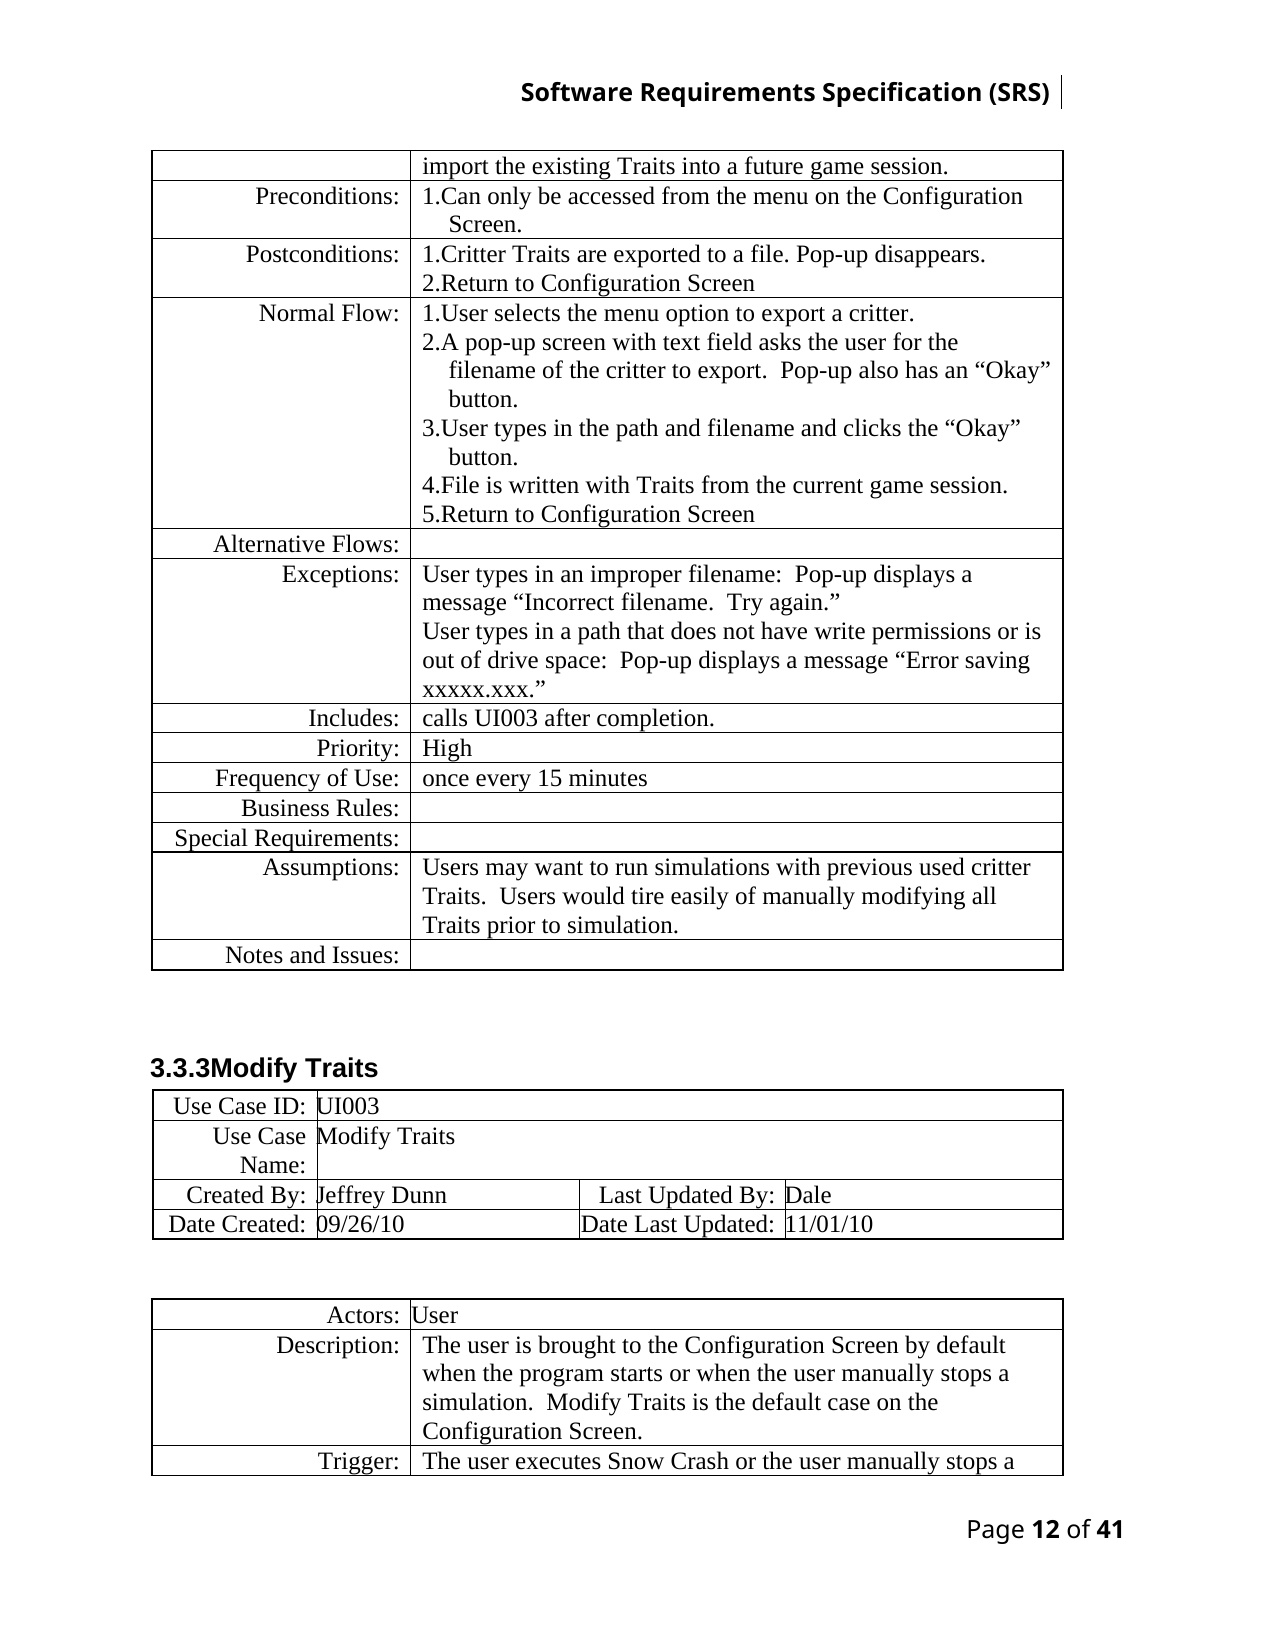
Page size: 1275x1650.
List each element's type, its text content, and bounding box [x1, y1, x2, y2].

table_cell Jeffrey Dunn [318, 1180, 579, 1208]
table_cell 09/26/10 [318, 1210, 579, 1238]
table_cell Alternative Flows: [153, 529, 410, 558]
table_cell Created By: [154, 1180, 317, 1208]
table_cell Notes and Issues: [153, 940, 410, 968]
table_cell Modify Traits [318, 1121, 1062, 1179]
table_cell [411, 823, 1062, 851]
table_cell Date Created: [154, 1210, 317, 1238]
table_cell Use Case Name: [154, 1121, 317, 1179]
table_cell Priority: [153, 733, 410, 762]
table_cell Date Last Updated: [580, 1210, 785, 1238]
table_cell High [411, 733, 1062, 762]
table_cell Business Rules: [153, 793, 410, 822]
table_cell Special Requirements: [153, 823, 410, 851]
table_cell User types in an improper filename: Pop-up displays a message “Incorrect filename. Try again.” User types in a path that does not have write permissions or is out of drive space: Pop-up displays a message “Error saving xxxxx.xxx.” [411, 559, 1062, 702]
table_cell 11/01/10 [786, 1210, 1062, 1238]
table_header Actors: [153, 1300, 410, 1329]
table_cell once every 15 minutes [411, 763, 1062, 792]
table_cell [153, 151, 410, 180]
table_cell User selects the menu option to export a critter. A pop-up screen with text field asks the user for the filename of the critter to export. Pop-up also has an “Okay” button. User types in the path and filename and clicks the “Okay” button. File is written with Traits from the current game session. Return to Configuration Screen [411, 298, 1062, 528]
table_cell Critter Traits are exported to a file. Pop-up disappears. Return to Configuration Screen [411, 239, 1062, 297]
table_header User [411, 1300, 1062, 1329]
table_cell Trigger: [153, 1446, 410, 1474]
table_cell Users may want to run simulations with previous used critter Traits. Users would tire easily of manually modifying all Traits prior to simulation. [411, 853, 1062, 939]
table_cell [411, 529, 1062, 558]
table_cell Frequency of Use: [153, 763, 410, 792]
table_cell calls UI003 after completion. [411, 704, 1062, 732]
table_cell Normal Flow: [153, 298, 410, 528]
table_cell Last Updated By: [580, 1180, 785, 1208]
table_cell Includes: [153, 704, 410, 732]
table_cell Postconditions: [153, 239, 410, 297]
table_cell import the existing Traits into a future game session. [411, 151, 1062, 180]
table_cell The user executes Snow Crash or the user manually stops a [411, 1446, 1062, 1474]
table_cell Assumptions: [153, 853, 410, 939]
table_cell [411, 793, 1062, 822]
table_header UI003 [318, 1091, 1062, 1120]
table_cell Exceptions: [153, 559, 410, 702]
table_cell Preconditions: [153, 181, 410, 238]
table_header Use Case ID: [154, 1091, 317, 1120]
table_cell [411, 940, 1062, 968]
table_cell Description: [153, 1330, 410, 1445]
subtitle Modify Traits [150, 1052, 1125, 1083]
table_cell The user is brought to the Configuration Screen by default when the program starts or when the user manually stops a simulation. Modify Traits is the default case on the Configuration Screen. [411, 1330, 1062, 1445]
table_cell Dale [786, 1180, 1062, 1208]
table_cell Can only be accessed from the menu on the Configuration Screen. [411, 181, 1062, 238]
